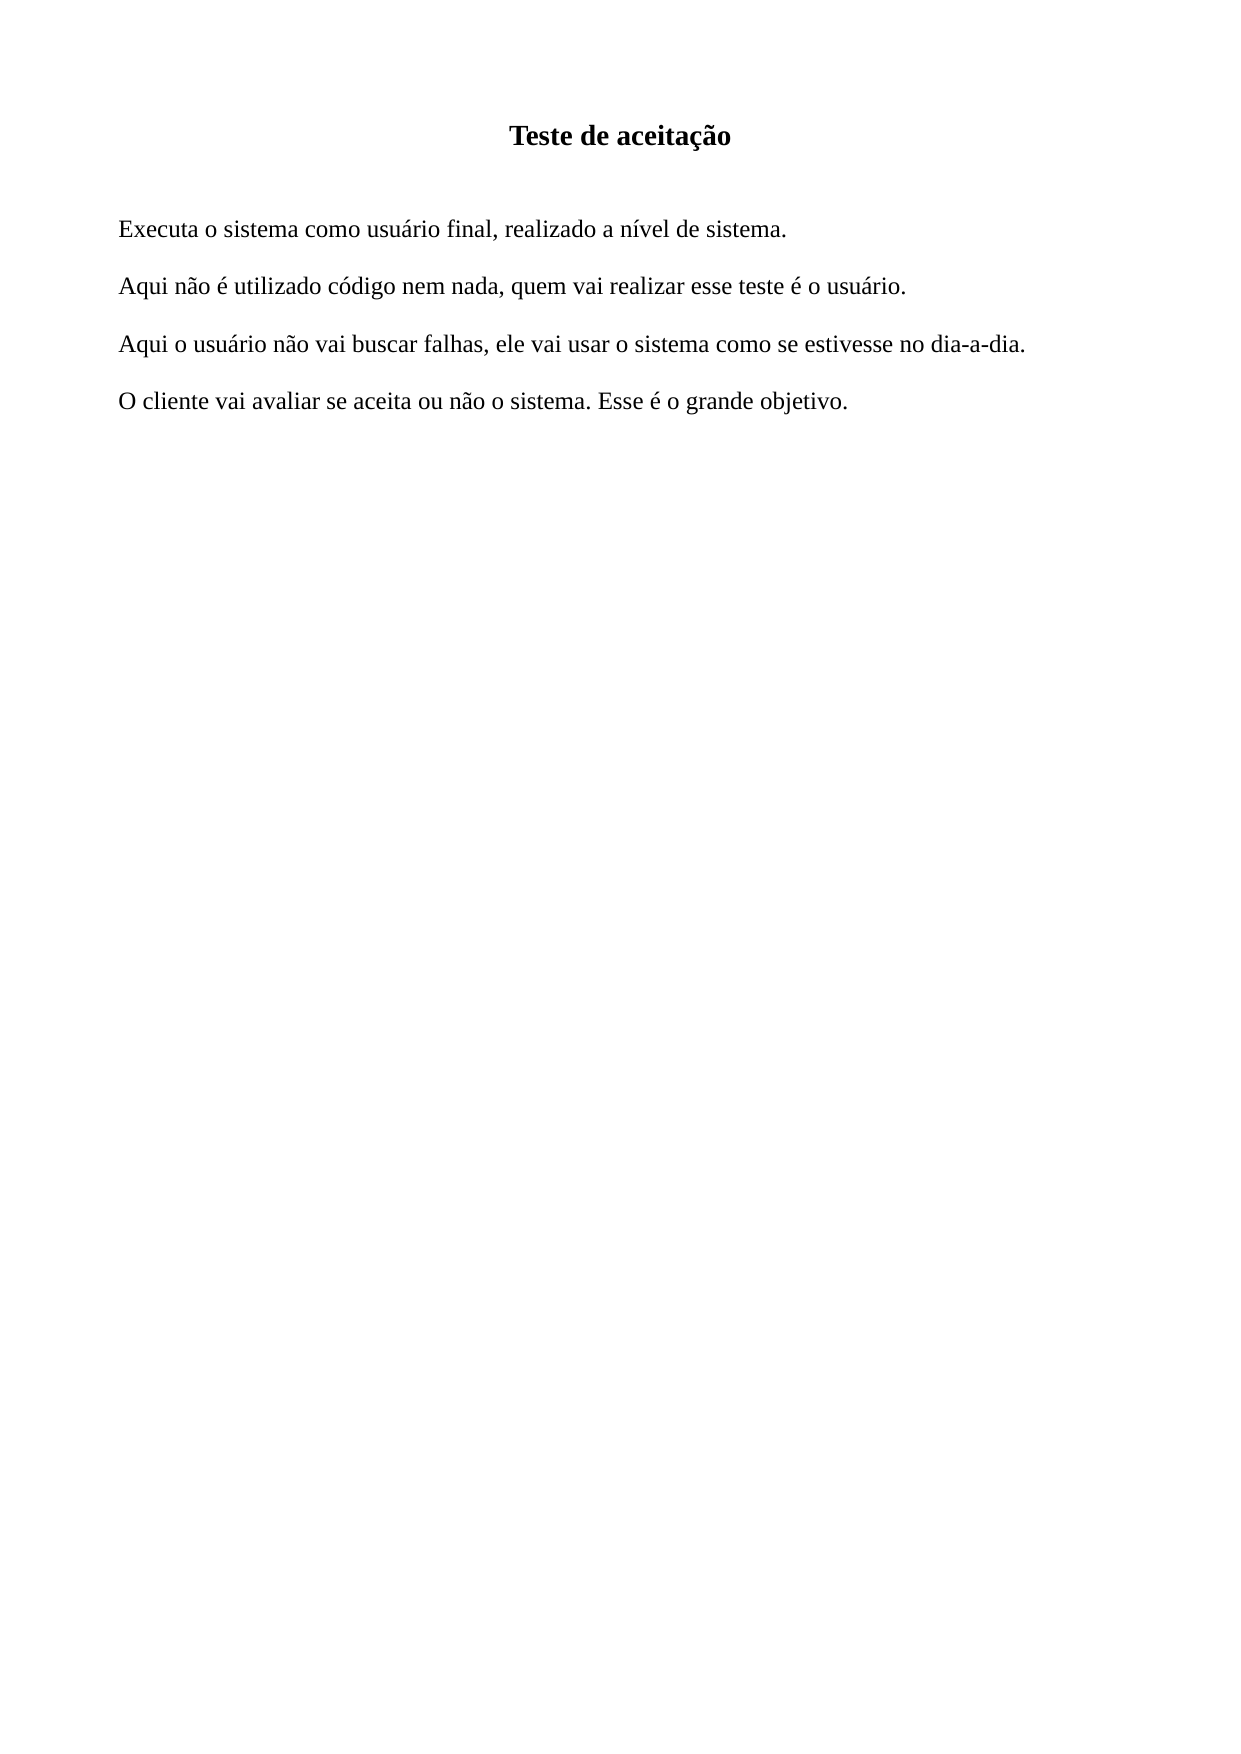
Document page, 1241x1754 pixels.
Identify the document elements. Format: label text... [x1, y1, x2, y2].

text O cliente vai avaliar se aceita ou não o sistema. Esse é o grande objetivo. [118, 386, 1122, 415]
text Aqui não é utilizado código nem nada, quem vai realizar esse teste é o usuário. [118, 271, 1122, 300]
text Teste de aceitação [118, 118, 1122, 152]
text Aqui o usuário não vai buscar falhas, ele vai usar o sistema como se estivesse no dia-a-dia. [118, 329, 1122, 358]
text Executa o sistema como usuário final, realizado a nível de sistema. [118, 214, 1122, 243]
